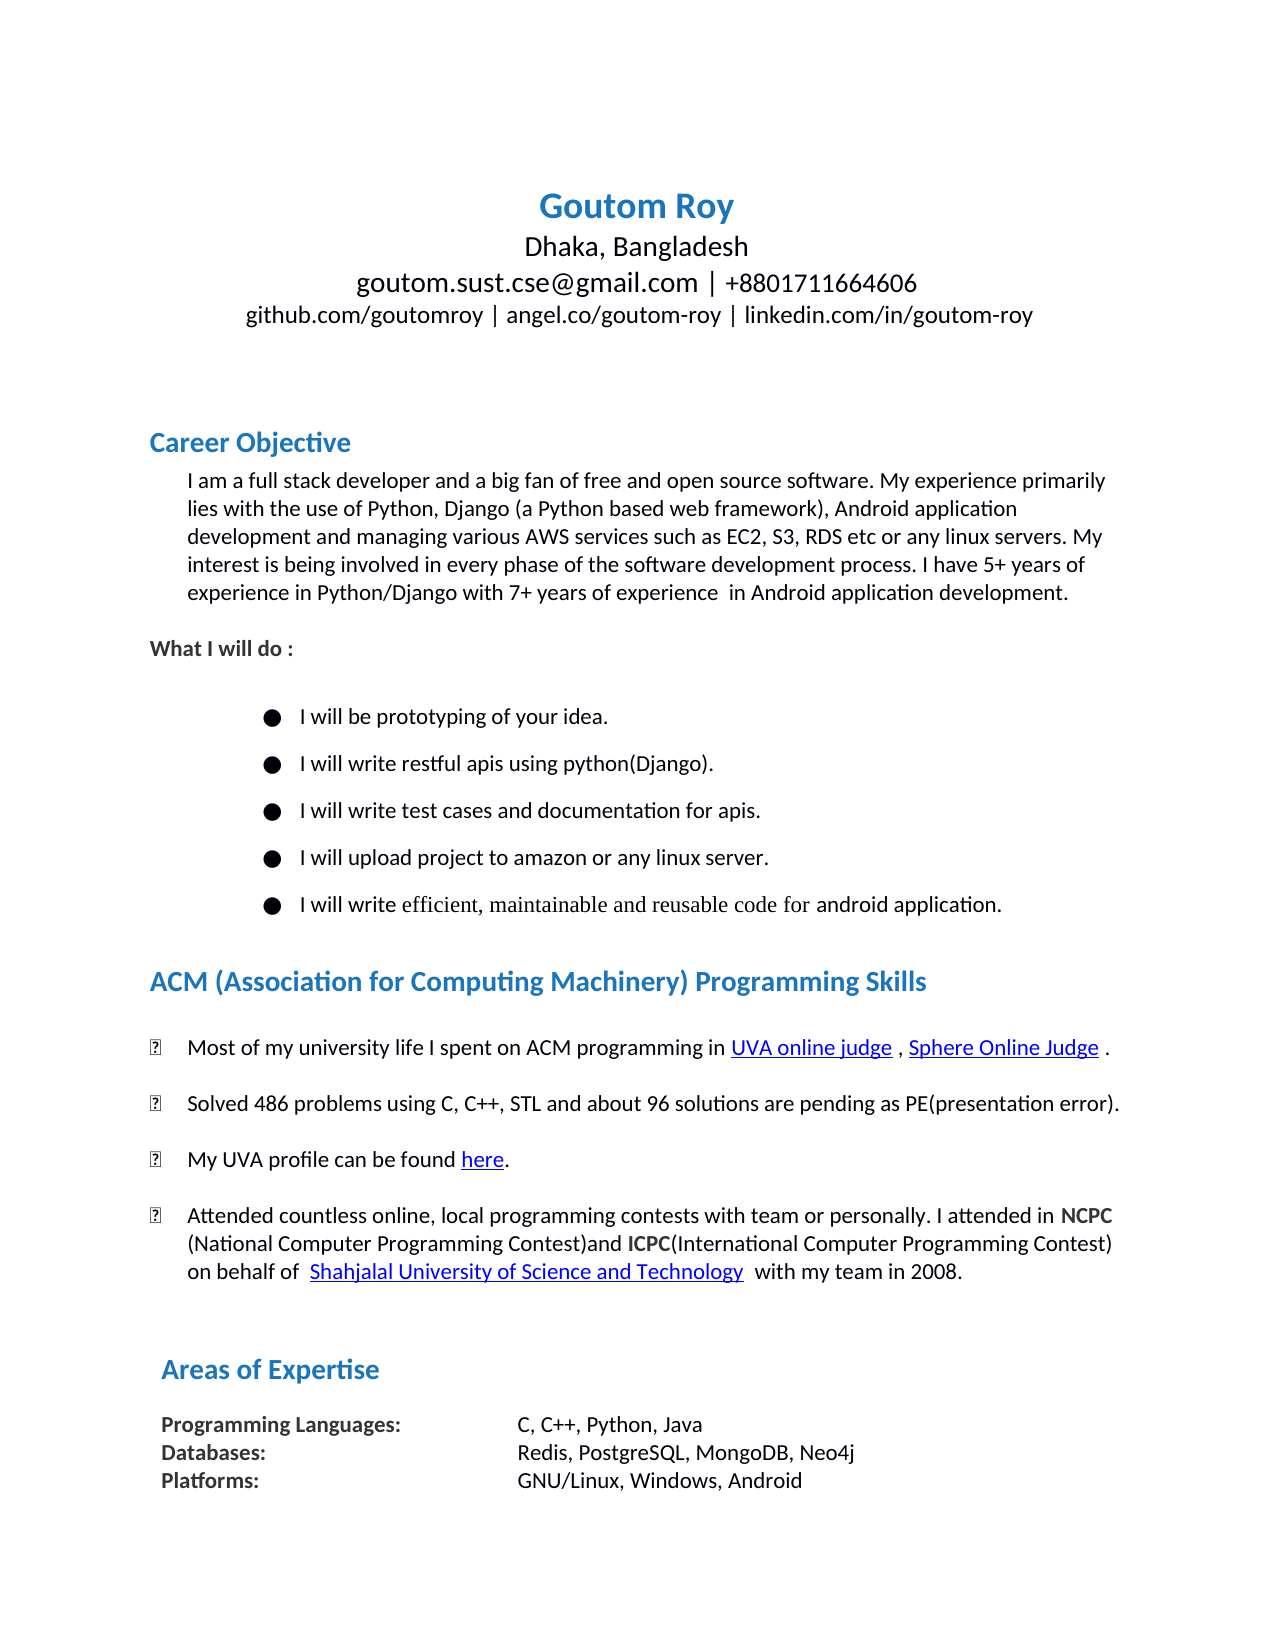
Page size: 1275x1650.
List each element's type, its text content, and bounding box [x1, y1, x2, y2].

table_cell Platforms: [150, 1466, 506, 1494]
table_cell C, C++, Python, Java [506, 1410, 1125, 1438]
table_cell Redis, PostgreSQL, MongoDB, Neo4j [506, 1438, 1125, 1466]
table_cell I am a full stack developer and a big fan of free and open source software. My experience primarily lies with the use of Python, Django (a Python based web framework), Android application development and managing various AWS services such as EC2, S3, RDS etc or any linux servers. My interest is being involved in every phase of the software development process. I have 5+ years of experience in Python/Django with 7+ years of experience in Android application development. What I will do : I will be prototyping of your idea. I will write restful apis using python(Django). I will write test cases and documentation for apis. I will upload project to amazon or any linux server. I will write efficient, maintainable and reusable code for android application. [138, 466, 1136, 925]
table_header Areas of Expertise [150, 1345, 1125, 1410]
table_cell Programming Languages: [150, 1410, 506, 1438]
table_cell Databases: [150, 1438, 506, 1466]
table_header Career Objective [138, 418, 1136, 466]
table_header ACM (Association for Computing Machinery) Programming Skills [138, 957, 1136, 1005]
table_cell Most of my university life I spent on ACM programming in UVA online judge , Sphere Online Judge . Solved 486 problems using C, C++, STL and about 96 solutions are pending as PE(presentation error). My UVA profile can be found here. Attended countless online, local programming contests with team or personally. I attended in NCPC (National Computer Programming Contest)and ICPC(International Computer Programming Contest) on behalf of Shahjalal University of Science and Technology with my team in 2008. [138, 1005, 1136, 1313]
table_cell GNU/Linux, Windows, Android [506, 1466, 1125, 1494]
table_header Goutom Roy Dhaka, Bangladesh goutom.sust.cse@gmail.com | +8801711664606 github.com/goutomroy | angel.co/goutom-roy | linkedin.com/in/goutom-roy [138, 182, 1135, 386]
